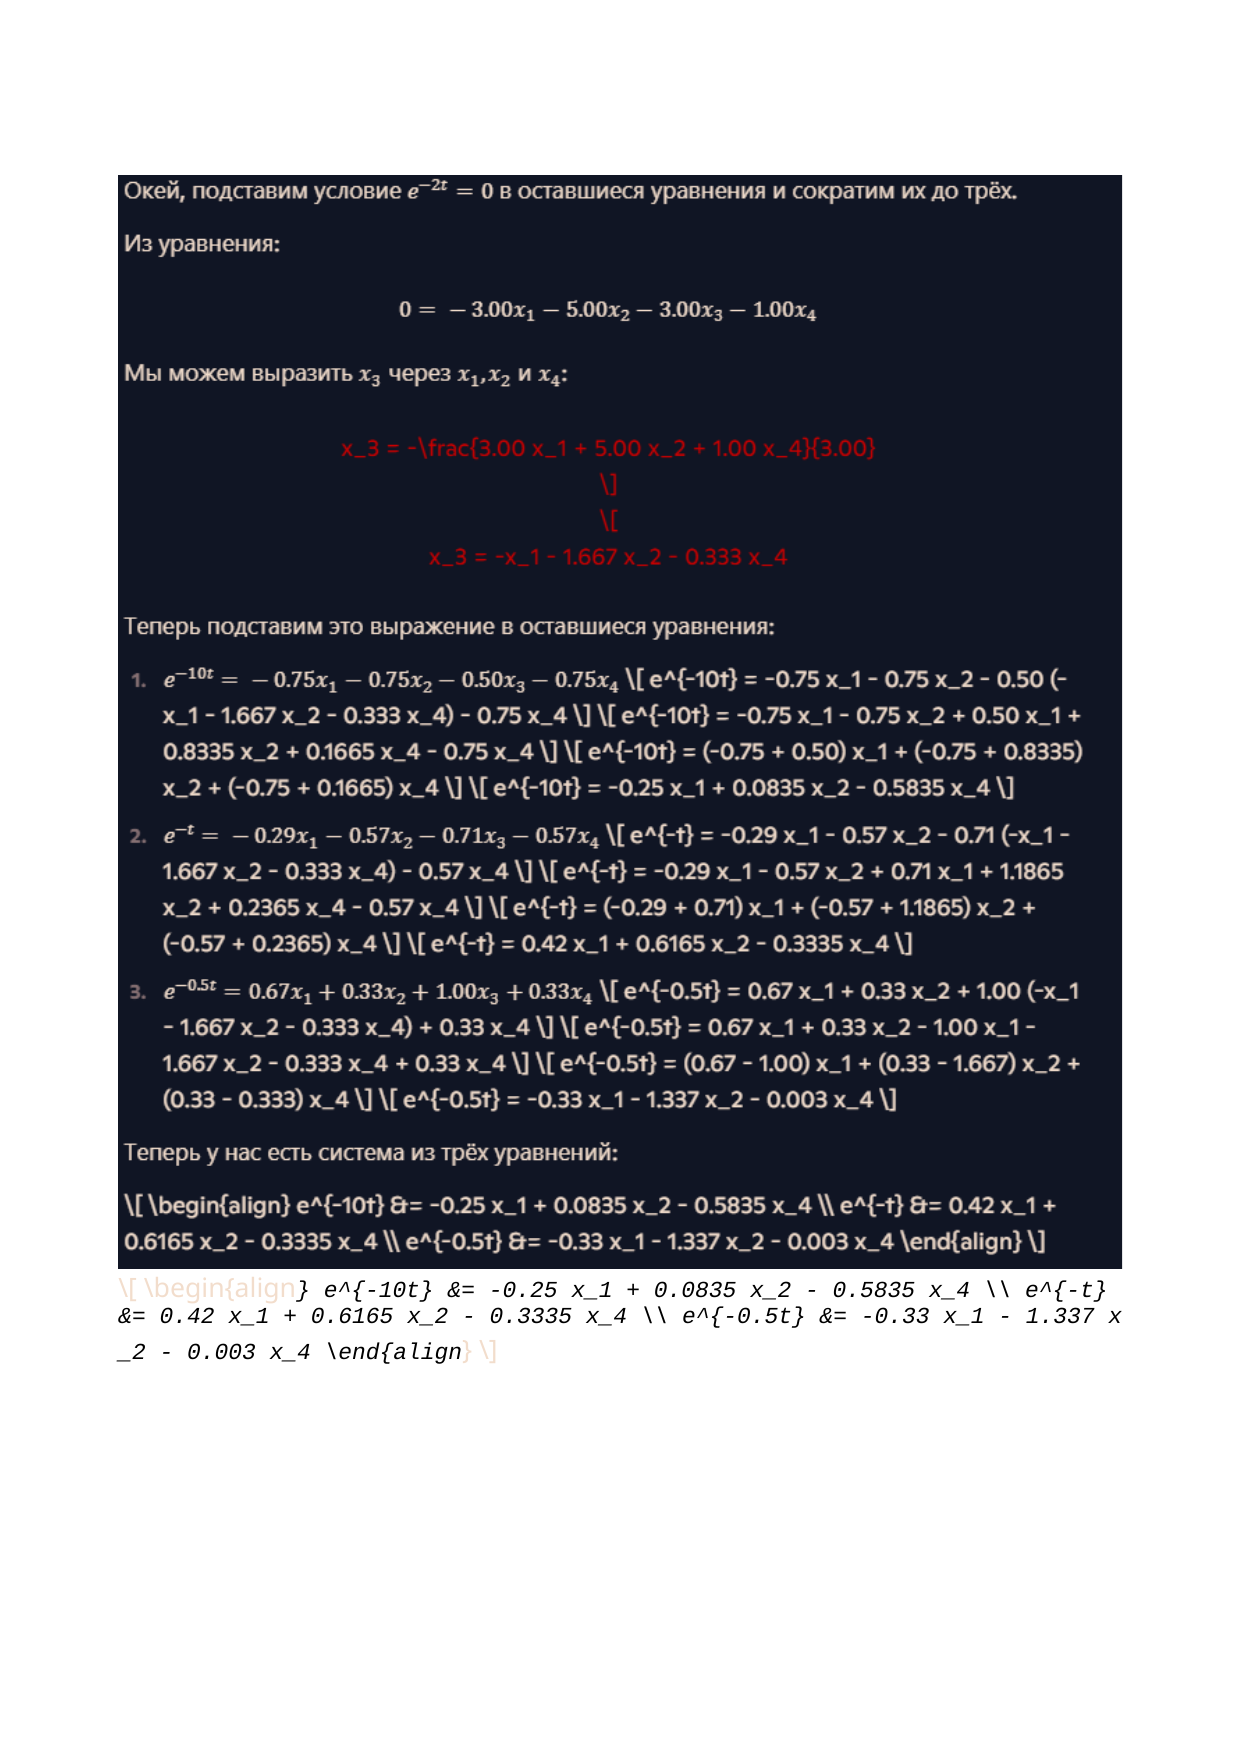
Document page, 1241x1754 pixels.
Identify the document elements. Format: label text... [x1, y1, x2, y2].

picture [118, 175, 1123, 1269]
text \[ \begin{align} e^{-10t} &= -0.25 x_1 + 0.0835 x_2 - 0.5835 x_4 \\ e^{-t} &= 0.42 x_1 + 0.6165 x_2 - 0.3335 x_4 \\ e^{-0.5t} &= -0.33 x_1 - 1.337 x_2 - 0.003 x_4 \end{align} \] [118, 1269, 1122, 1367]
